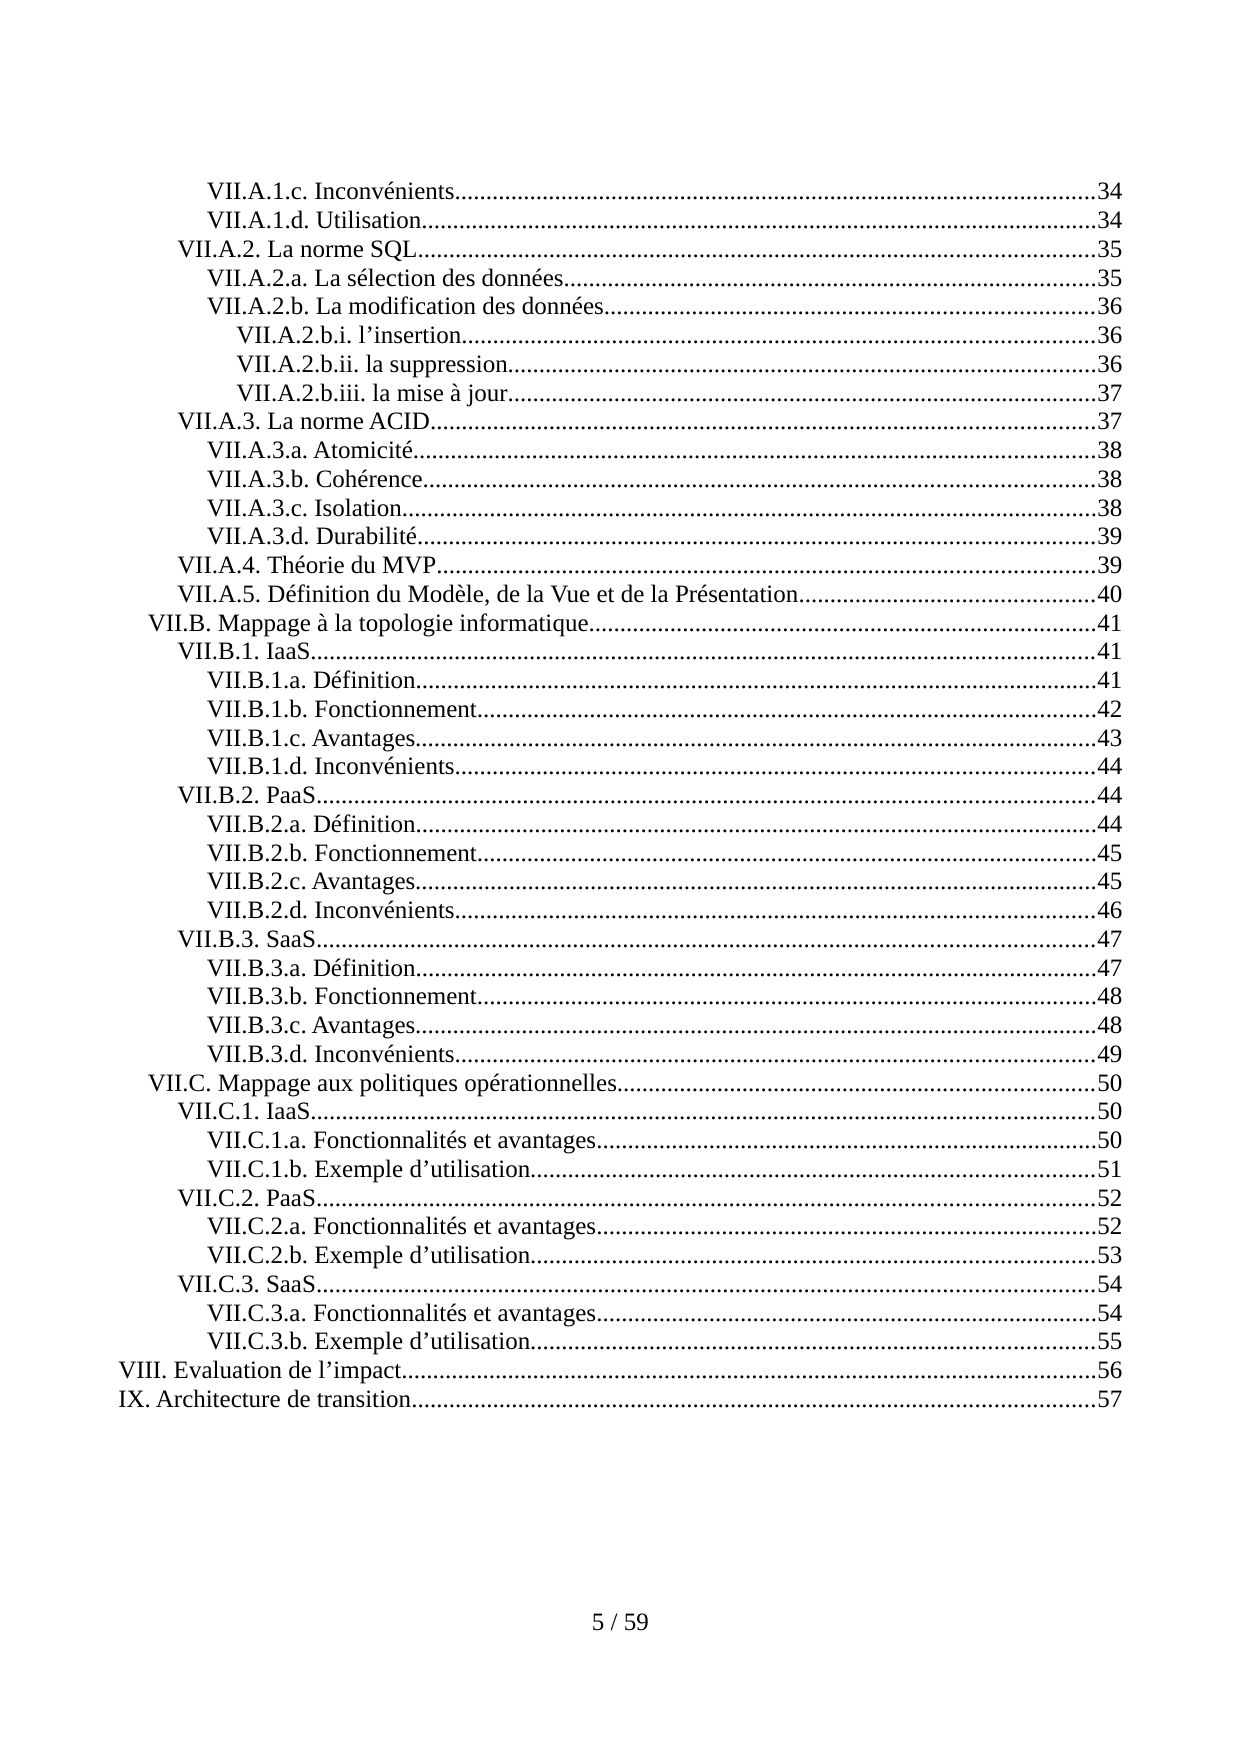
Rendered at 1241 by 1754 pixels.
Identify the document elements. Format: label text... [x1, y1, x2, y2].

text VII.A.2.b.ii. la suppression 36 [236, 349, 1122, 378]
text VII.A.3.d. Durabilité 39 [207, 521, 1122, 550]
text VII.A.2.a. La sélection des données 35 [207, 263, 1122, 291]
text VII.C.1.b. Exemple d’utilisation 51 [207, 1154, 1122, 1183]
text VII.B.1.c. Avantages 43 [207, 723, 1122, 751]
text VII.B.2.b. Fonctionnement 45 [207, 838, 1122, 866]
text VII.C.2. PaaS 52 [177, 1183, 1122, 1211]
text VII.C.3. SaaS 54 [177, 1269, 1122, 1298]
text VII.B. Mappage à la topologie informatique 41 [148, 608, 1122, 636]
text VII.B.3. SaaS 47 [177, 924, 1122, 953]
text VII.C.2.a. Fonctionnalités et avantages 52 [207, 1211, 1122, 1240]
text VII.B.3.b. Fonctionnement 48 [207, 981, 1122, 1010]
text VII.B.1. IaaS 41 [177, 636, 1122, 665]
text IX. Architecture de transition 57 [118, 1384, 1122, 1413]
text VII.A.3. La norme ACID 37 [177, 406, 1122, 435]
text VIII. Evaluation de l’impact 56 [118, 1355, 1122, 1384]
text VII.B.3.d. Inconvénients 49 [207, 1039, 1122, 1068]
text VII.B.2.d. Inconvénients 46 [207, 895, 1122, 924]
text VII.A.2.b. La modification des données 36 [207, 291, 1122, 320]
text VII.B.2.a. Définition 44 [207, 809, 1122, 838]
text VII.B.1.b. Fonctionnement 42 [207, 694, 1122, 723]
text VII.C.1. IaaS 50 [177, 1096, 1122, 1125]
text VII.A.2.b.i. l’insertion 36 [236, 320, 1122, 349]
text VII.C.3.a. Fonctionnalités et avantages 54 [207, 1298, 1122, 1326]
text VII.B.2. PaaS 44 [177, 780, 1122, 809]
text VII.A.2.b.iii. la mise à jour 37 [236, 378, 1122, 406]
text VII.A.4. Théorie du MVP 39 [177, 550, 1122, 579]
text VII.C.2.b. Exemple d’utilisation 53 [207, 1240, 1122, 1269]
text VII.C.1.a. Fonctionnalités et avantages 50 [207, 1125, 1122, 1154]
text VII.C. Mappage aux politiques opérationnelles 50 [148, 1068, 1122, 1096]
text VII.A.5. Définition du Modèle, de la Vue et de la Présentation 40 [177, 579, 1122, 608]
text VII.A.3.c. Isolation 38 [207, 493, 1122, 521]
text VII.B.1.d. Inconvénients 44 [207, 751, 1122, 780]
text VII.A.1.d. Utilisation 34 [207, 205, 1122, 234]
text VII.B.2.c. Avantages 45 [207, 866, 1122, 895]
text VII.B.3.a. Définition 47 [207, 953, 1122, 981]
text VII.A.3.a. Atomicité 38 [207, 435, 1122, 464]
text VII.A.2. La norme SQL 35 [177, 234, 1122, 263]
text VII.A.3.b. Cohérence 38 [207, 464, 1122, 493]
text VII.C.3.b. Exemple d’utilisation 55 [207, 1326, 1122, 1355]
text VII.B.3.c. Avantages 48 [207, 1010, 1122, 1039]
text VII.B.1.a. Définition 41 [207, 665, 1122, 694]
text VII.A.1.c. Inconvénients 34 [207, 176, 1122, 205]
